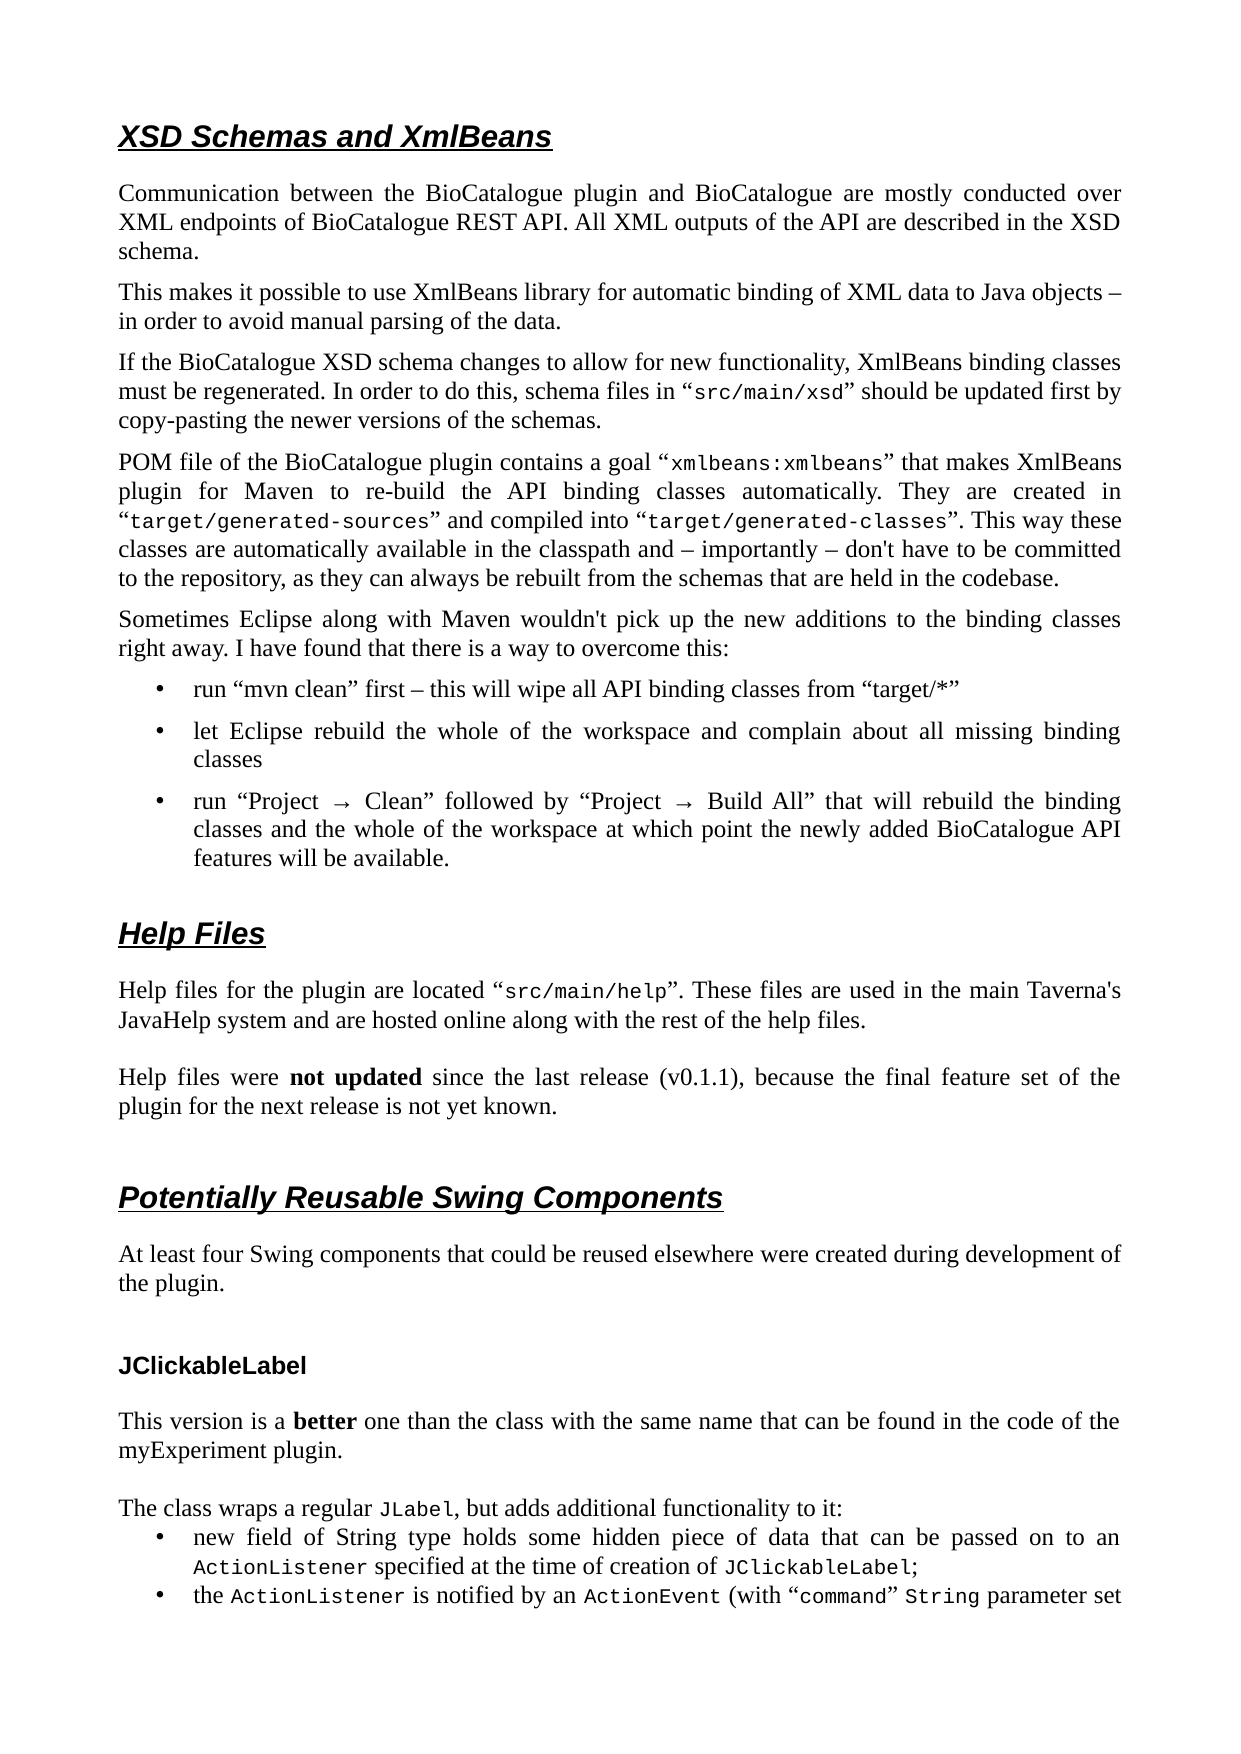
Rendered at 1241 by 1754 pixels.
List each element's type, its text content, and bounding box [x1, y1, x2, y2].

text The class wraps a regular JLabel, but adds additional functionality to it: [118, 1493, 1122, 1522]
text This makes it possible to use XmlBeans library for automatic binding of XML data to Java objects – in order to avoid manual parsing of the data. [118, 277, 1122, 334]
text At least four Swing components that could be reused elsewhere were created during development of the plugin. [118, 1239, 1122, 1297]
subtitle XSD Schemas and XmlBeans [118, 118, 1122, 154]
subtitle JClickableLabel [118, 1351, 1122, 1379]
list the ActionListener is notified by an ActionEvent (with “command” String parameter set [156, 1581, 1122, 1610]
text Help files for the plugin are located “src/main/help”. These files are used in the main Taverna's JavaHelp system and are hosted online along with the rest of the help files. [118, 975, 1122, 1034]
list run “mvn clean” first – this will wipe all API binding classes from “target/*” [156, 674, 1122, 703]
text Communication between the BioCatalogue plugin and BioCatalogue are mostly conducted over XML endpoints of BioCatalogue REST API. All XML outputs of the API are described in the XSD schema. [118, 178, 1122, 264]
list let Eclipse rebuild the whole of the workspace and complain about all missing binding classes [156, 716, 1122, 773]
subtitle Potentially Reusable Swing Components [118, 1179, 1122, 1215]
text Sometimes Eclipse along with Maven wouldn't pick up the new additions to the binding classes right away. I have found that there is a way to overcome this: [118, 604, 1122, 662]
list run “Project → Clean” followed by “Project → Build All” that will rebuild the binding classes and the whole of the workspace at which point the newly added BioCatalogue API features will be available. [156, 786, 1122, 872]
text POM file of the BioCatalogue plugin contains a goal “xmlbeans:xmlbeans” that makes XmlBeans plugin for Maven to re-build the API binding classes automatically. They are created in “target/generated-sources” and compiled into “target/generated-classes”. This way these classes are automatically available in the classpath and – importantly – don't have to be committed to the repository, as they can always be rebuilt from the schemas that are held in the codebase. [118, 447, 1122, 592]
text If the BioCatalogue XSD schema changes to allow for new functionality, XmlBeans binding classes must be regenerated. In order to do this, schema files in “src/main/xsd” should be updated first by copy-pasting the newer versions of the schemas. [118, 347, 1122, 434]
list new field of String type holds some hidden piece of data that can be passed on to an ActionListener specified at the time of creation of JClickableLabel; [156, 1522, 1122, 1581]
text This version is a better one than the class with the same name that can be found in the code of the myExperiment plugin. [118, 1406, 1122, 1464]
text Help files were not updated since the last release (v0.1.1), because the final feature set of the plugin for the next release is not yet known. [118, 1062, 1122, 1120]
subtitle Help Files [118, 915, 1122, 951]
